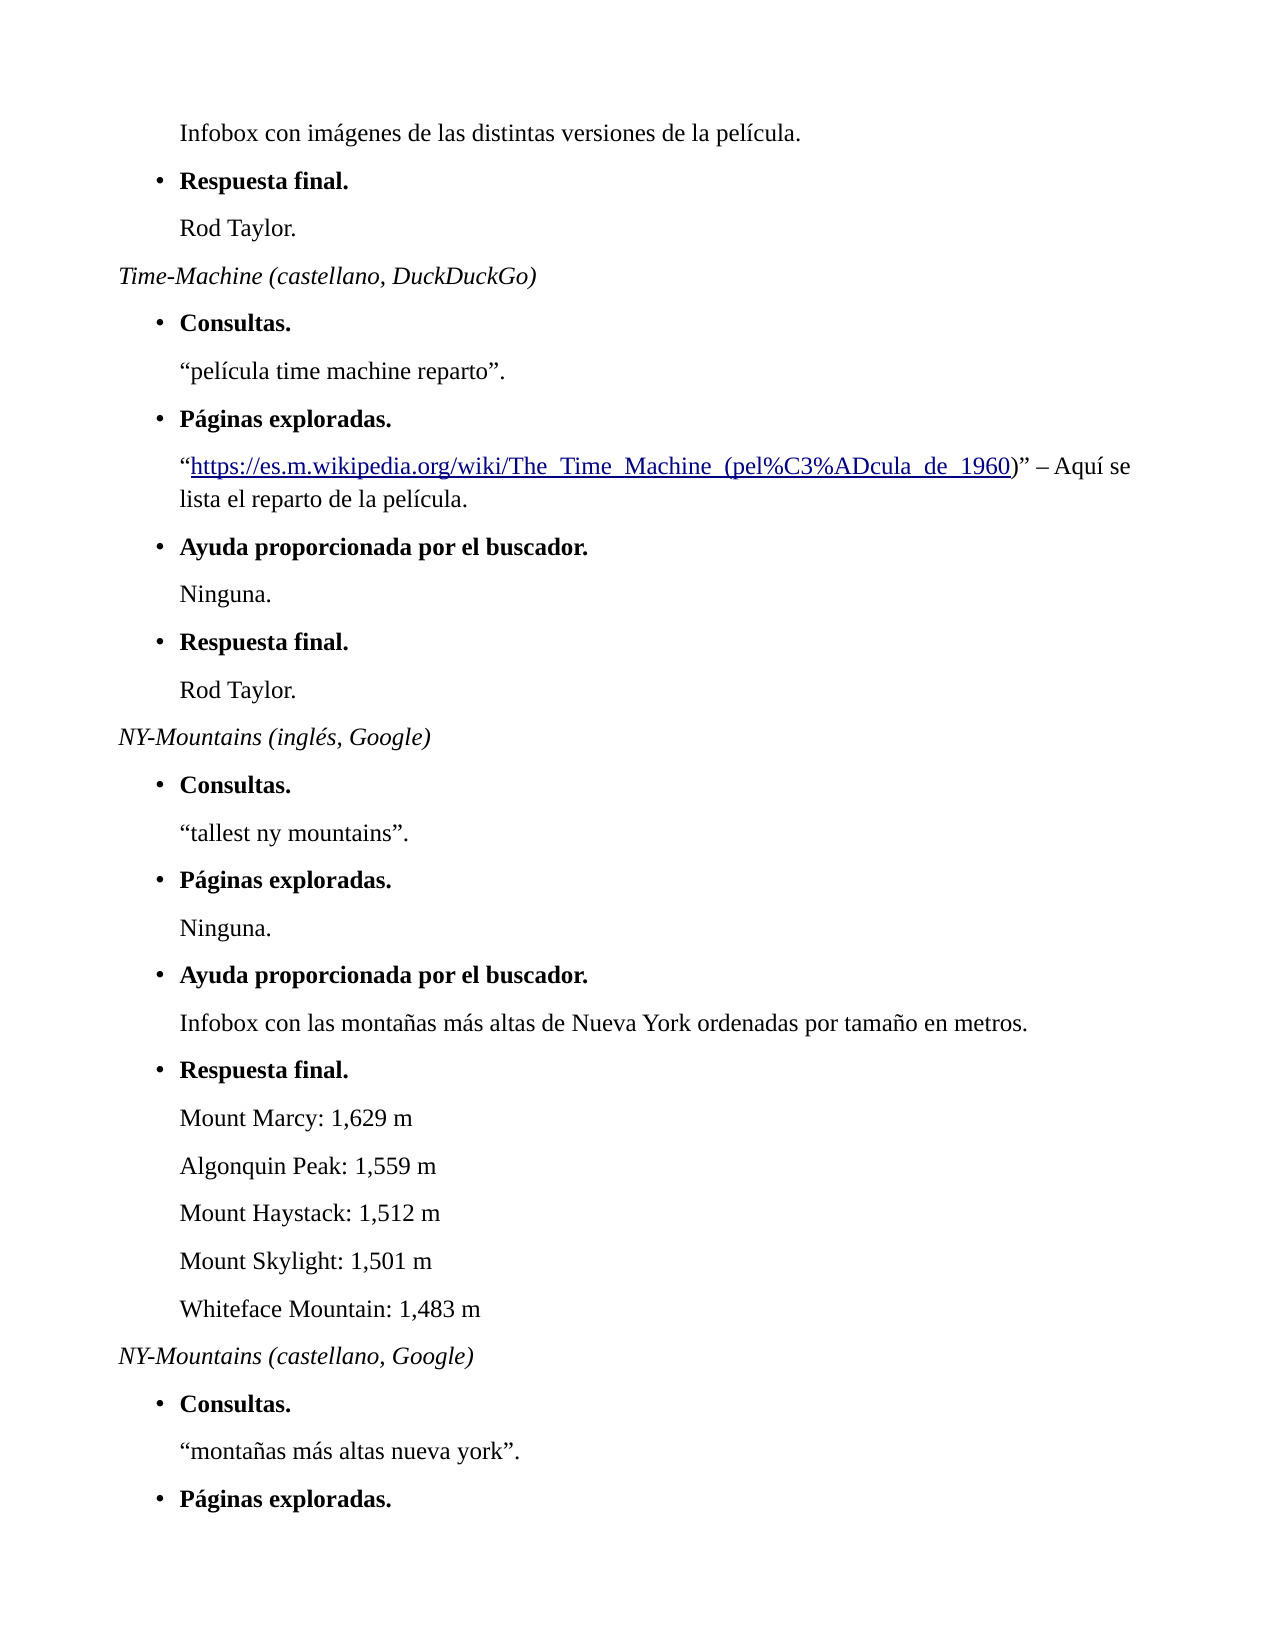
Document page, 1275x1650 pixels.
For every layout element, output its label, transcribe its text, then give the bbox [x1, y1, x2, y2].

list Consultas. [156, 770, 1157, 799]
text Time-Machine (castellano, DuckDuckGo) [118, 261, 1157, 290]
list Consultas. [156, 1389, 1157, 1418]
text NY-Mountains (castellano, Google) [118, 1341, 1157, 1370]
list Rod Taylor. [156, 675, 1157, 703]
text NY-Mountains (inglés, Google) [118, 722, 1157, 751]
list Ninguna. [156, 579, 1157, 608]
list Mount Skylight: 1,501 m [156, 1246, 1157, 1275]
list Ayuda proporcionada por el buscador. [156, 960, 1157, 989]
list Respuesta final. [156, 627, 1157, 656]
list “montañas más altas nueva york”. [156, 1436, 1157, 1465]
list Páginas exploradas. [156, 1484, 1157, 1513]
list Mount Marcy: 1,629 m [156, 1103, 1157, 1132]
list Whiteface Mountain: 1,483 m [156, 1294, 1157, 1322]
list Mount Haystack: 1,512 m [156, 1198, 1157, 1227]
list Infobox con imágenes de las distintas versiones de la película. [156, 118, 1157, 147]
list Rod Taylor. [156, 213, 1157, 242]
list Ninguna. [156, 913, 1157, 942]
list Consultas. [156, 308, 1157, 337]
list Algonquin Peak: 1,559 m [156, 1151, 1157, 1179]
list “https://es.m.wikipedia.org/wiki/The_Time_Machine_(pel%C3%ADcula_de_1960)” – Aquí se lista el reparto de la película. [156, 451, 1157, 513]
list “tallest ny mountains”. [156, 818, 1157, 846]
list Ayuda proporcionada por el buscador. [156, 532, 1157, 561]
list Páginas exploradas. [156, 404, 1157, 432]
list Infobox con las montañas más altas de Nueva York ordenadas por tamaño en metros. [156, 1008, 1157, 1037]
list Respuesta final. [156, 1056, 1157, 1084]
list Respuesta final. [156, 166, 1157, 194]
list “película time machine reparto”. [156, 356, 1157, 385]
list Páginas exploradas. [156, 865, 1157, 894]
